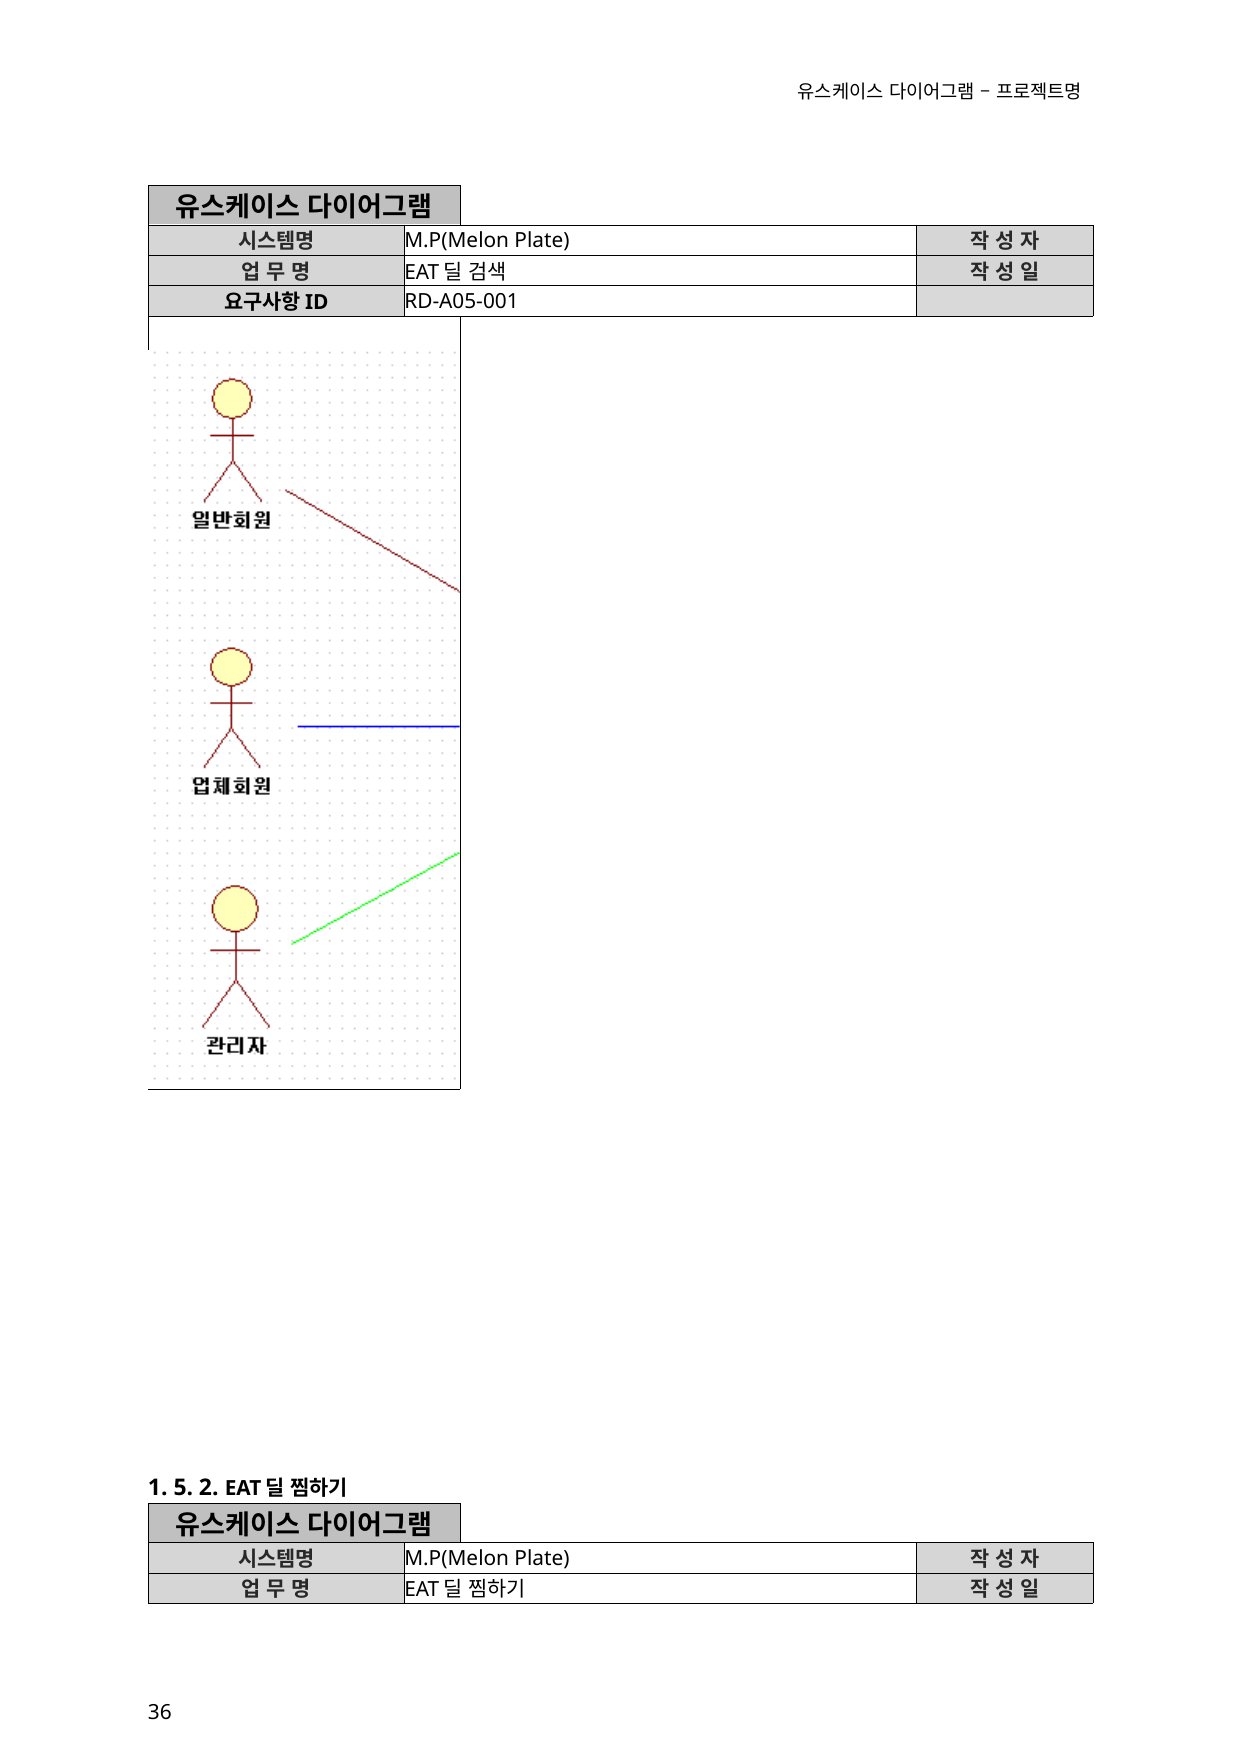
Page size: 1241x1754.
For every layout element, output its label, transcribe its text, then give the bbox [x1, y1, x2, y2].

table_cell EAT딜 검색 [405, 256, 916, 285]
picture [148, 350, 460, 1089]
table_cell M.P(Melon Plate) [405, 1543, 916, 1573]
table_cell [149, 317, 460, 350]
table_cell 업 무 명 [149, 256, 404, 285]
table_cell 작 성 자 [917, 226, 1093, 255]
table_header 유스케이스 다이어그램 [149, 186, 460, 224]
title 1. 5. 2. EAT딜 찜하기 [148, 1465, 1092, 1503]
table_cell 시스템명 [149, 1543, 404, 1573]
table_cell 작 성 일 [917, 1574, 1093, 1603]
table_cell 작 성 일 [917, 256, 1093, 285]
table_cell M.P(Melon Plate) [405, 226, 916, 255]
table_cell 시스템명 [149, 226, 404, 255]
table_cell 작 성 자 [917, 1543, 1093, 1573]
table_cell RD-A05-001 [405, 286, 916, 316]
table_header 유스케이스 다이어그램 [149, 1504, 460, 1542]
table_cell [461, 317, 1093, 1089]
table_cell 업 무 명 [149, 1574, 404, 1603]
table_header [461, 1503, 1093, 1542]
table_cell 요구사항ID [149, 286, 404, 316]
table_cell EAT딜 찜하기 [405, 1574, 916, 1603]
table_header [461, 185, 1093, 224]
table_cell [917, 286, 1093, 316]
